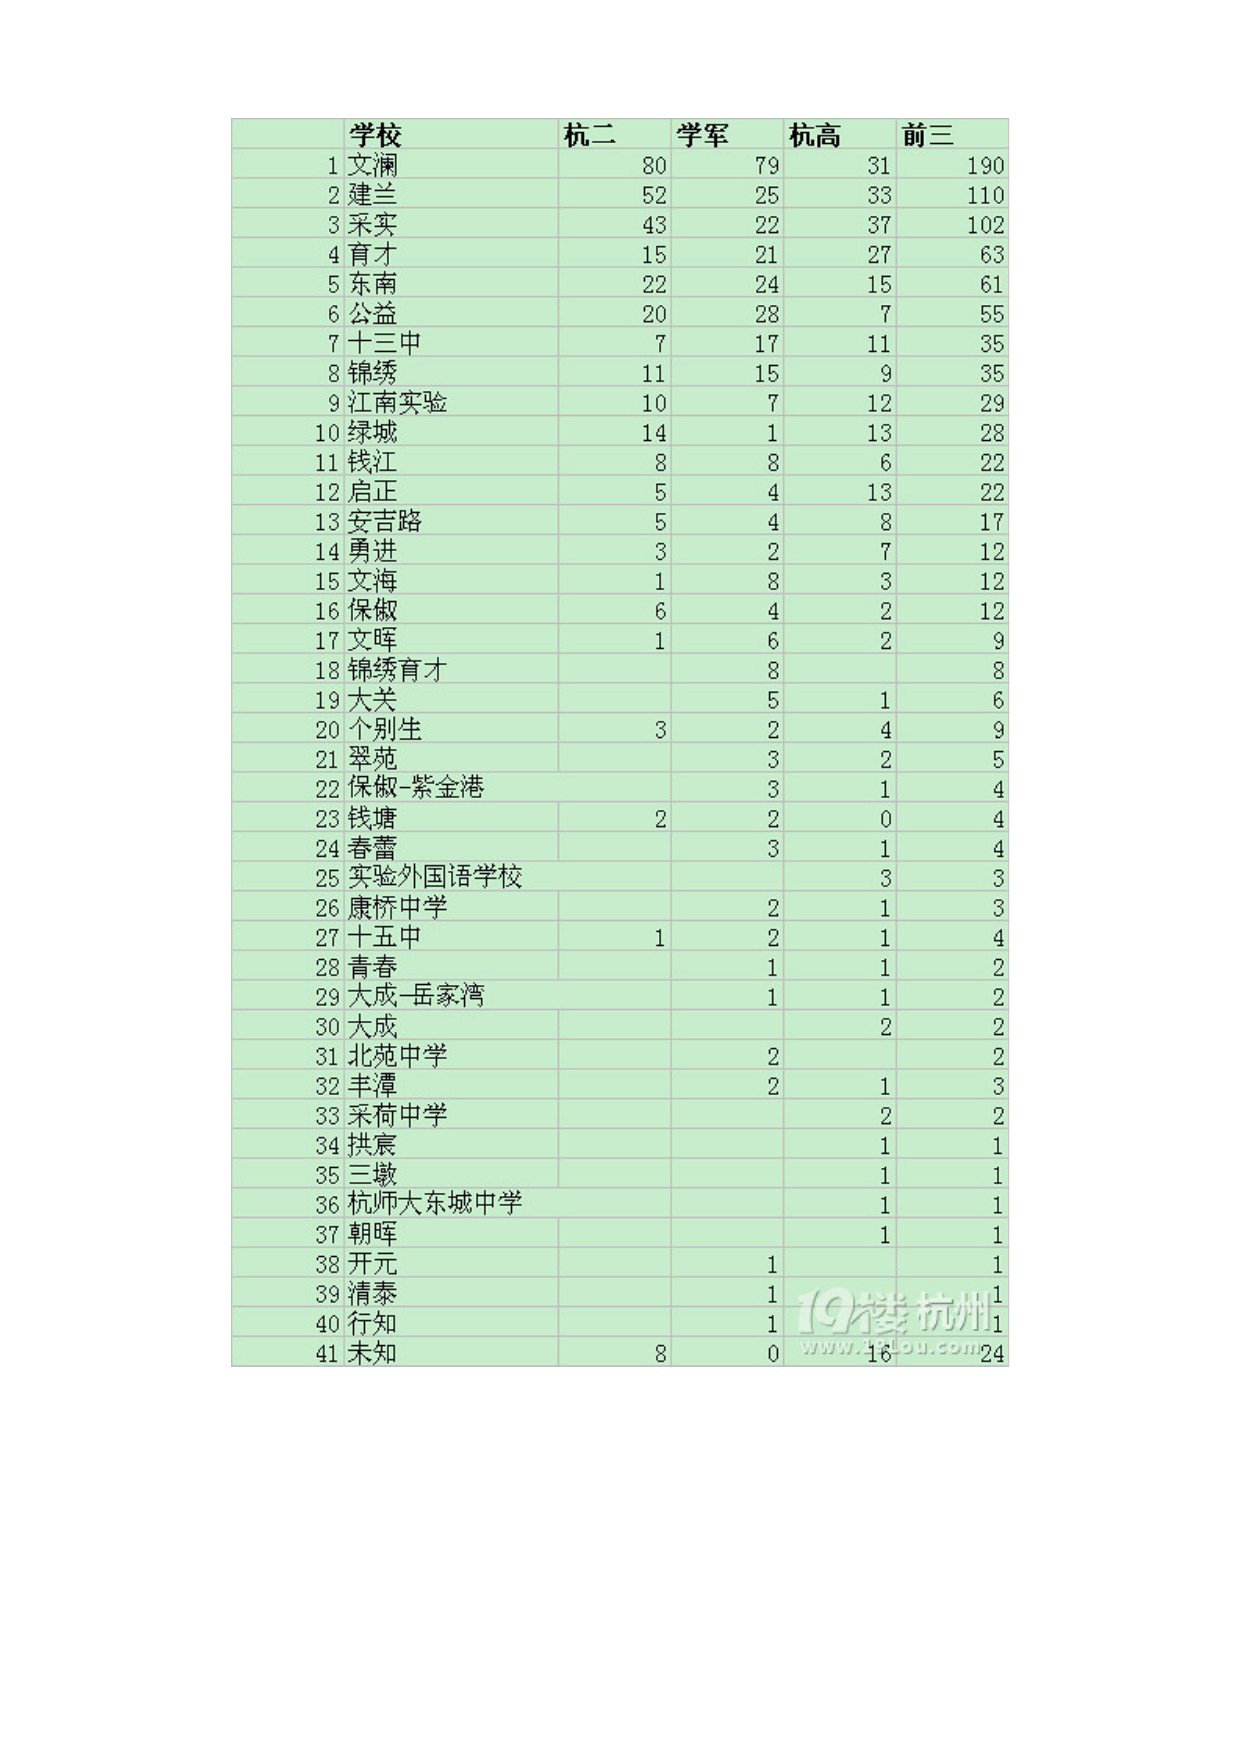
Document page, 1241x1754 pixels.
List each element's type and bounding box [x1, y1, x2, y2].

picture [231, 118, 1010, 1367]
